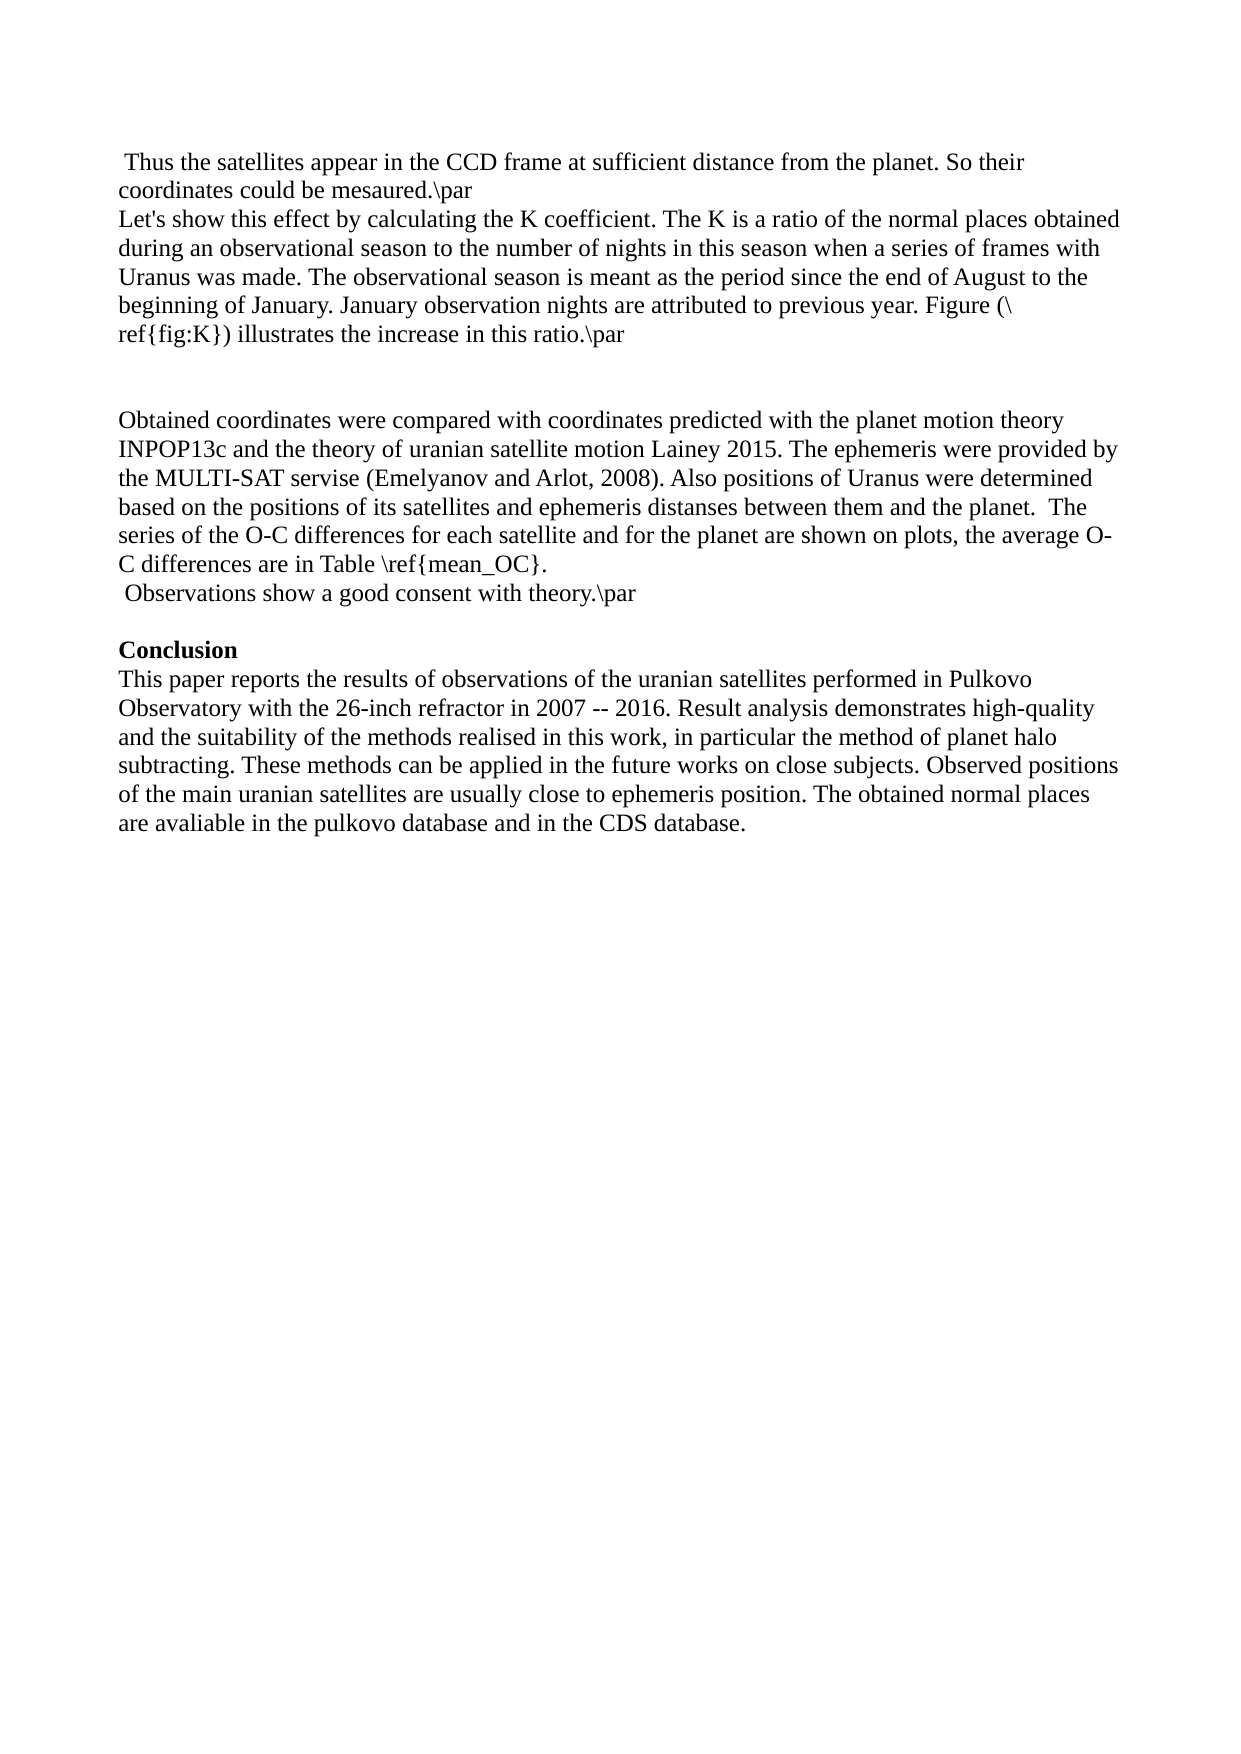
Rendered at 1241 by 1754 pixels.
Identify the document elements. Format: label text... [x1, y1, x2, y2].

text Thus the satellites appear in the CCD frame at sufficient distance from the planet. So their coordinates could be mesaured.\par [118, 147, 1122, 204]
text Obtained coordinates were compared with coordinates predicted with the planet motion theory INPOP13c and the theory of uranian satellite motion Lainey 2015. The ephemeris were provided by the MULTI-SAT servise (Emelyanov and Arlot, 2008). Also positions of Uranus were determined based on the positions of its satellites and ephemeris distanses between them and the planet. The series of the O-C differences for each satellite and for the planet are shown on plots, the average O-C differences are in Table \ref{mean_OC}. [118, 406, 1122, 578]
text Let's show this effect by calculating the K coefficient. The K is a ratio of the normal places obtained during an observational season to the number of nights in this season when a series of frames with Uranus was made. The observational season is meant as the period since the end of August to the beginning of January. January observation nights are attributed to previous year. Figure (\ref{fig:K}) illustrates the increase in this ratio.\par [118, 204, 1122, 348]
text This paper reports the results of observations of the uranian satellites performed in Pulkovo Observatory with the 26-inch refractor in 2007 -- 2016. Result analysis demonstrates high-quality and the suitability of the methods realised in this work, in particular the method of planet halo subtracting. These methods can be applied in the future works on close subjects. Observed positions of the main uranian satellites are usually close to ephemeris position. The obtained normal places are avaliable in the pulkovo database and in the CDS database. [118, 664, 1122, 837]
text Conclusion [118, 636, 1122, 664]
text Observations show a good consent with theory.\par [118, 578, 1122, 607]
